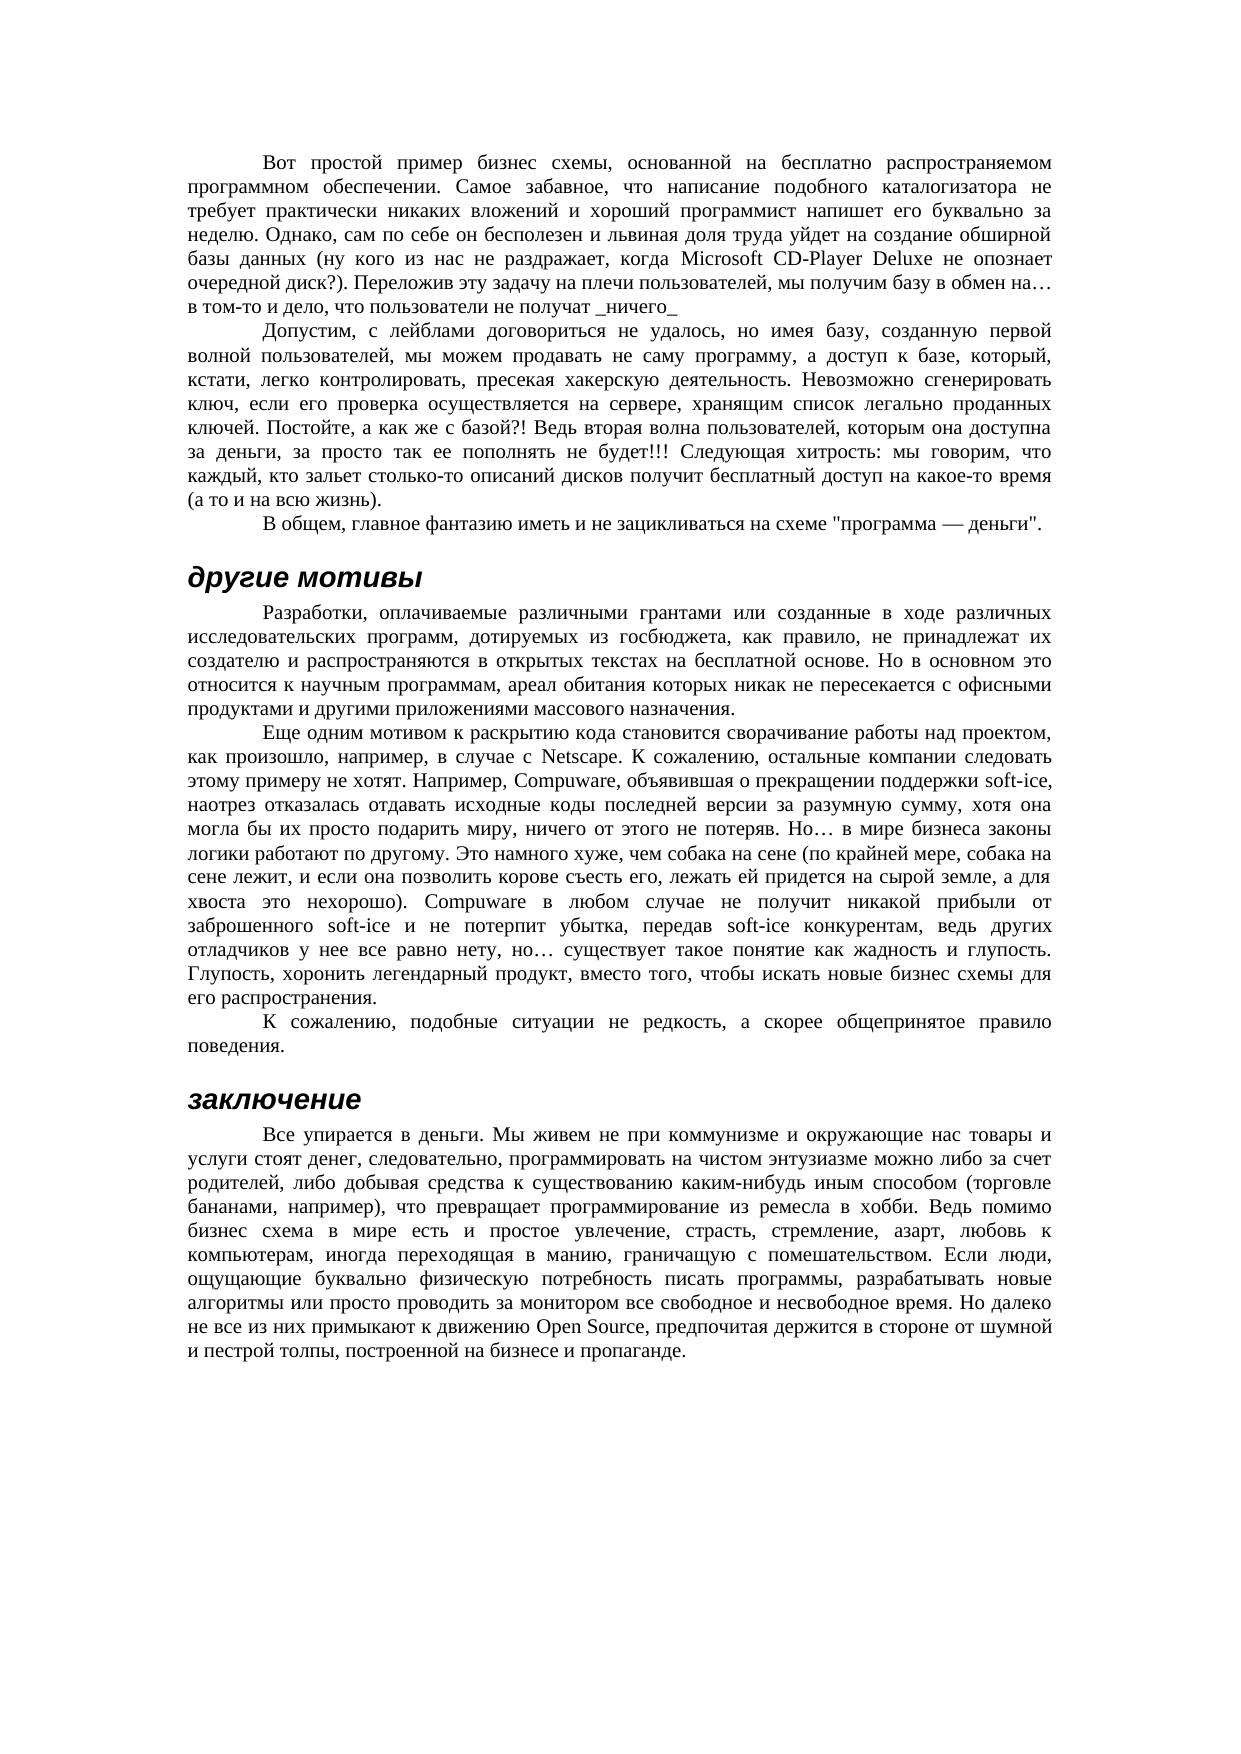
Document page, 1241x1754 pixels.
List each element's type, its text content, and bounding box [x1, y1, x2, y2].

text Вот простой пример бизнес схемы, основанной на бесплатно распространяемом программном обеспечении. Самое забавное, что написание подобного каталогизатора не требует практически никаких вложений и хороший программист напишет его буквально за неделю. Однако, сам по себе он бесполезен и львиная доля труда уйдет на создание обширной базы данных (ну кого из нас не раздражает, когда Microsoft CD-Player Deluxe не опознает очередной диск?). Переложив эту задачу на плечи пользователей, мы получим базу в обмен на… в том-то и дело, что пользователи не получат _ничего_ [187, 150, 1053, 318]
text Разработки, оплачиваемые различными грантами или созданные в ходе различных исследовательских программ, дотируемых из госбюджета, как правило, не принадлежат их создателю и распространяются в открытых текстах на бесплатной основе. Но в основном это относится к научным программам, ареал обитания которых никак не пересекается с офисными продуктами и другими приложениями массового назначения. [187, 600, 1053, 720]
text К сожалению, подобные ситуации не редкость, а скорее общепринятое правило поведения. [187, 1009, 1053, 1057]
subtitle другие мотивы [187, 560, 1053, 593]
subtitle заключение [187, 1082, 1053, 1116]
text Допустим, с лейблами договориться не удалось, но имея базу, созданную первой волной пользователей, мы можем продавать не саму программу, а доступ к базе, который, кстати, легко контролировать, пресекая хакерскую деятельность. Невозможно сгенерировать ключ, если его проверка осуществляется на сервере, хранящим список легально проданных ключей. Постойте, а как же с базой?! Ведь вторая волна пользователей, которым она доступна за деньги, за просто так ее пополнять не будет!!! Следующая хитрость: мы говорим, что каждый, кто зальет столько-то описаний дисков получит бесплатный доступ на какое-то время (а то и на всю жизнь). [187, 318, 1053, 511]
text Все упирается в деньги. Мы живем не при коммунизме и окружающие нас товары и услуги стоят денег, следовательно, программировать на чистом энтузиазме можно либо за счет родителей, либо добывая средства к существованию каким-нибудь иным способом (торговле бананами, например), что превращает программирование из ремесла в хобби. Ведь помимо бизнес схема в мире есть и простое увлечение, страсть, стремление, азарт, любовь к компьютерам, иногда переходящая в манию, граничащую с помешательством. Если люди, ощущающие буквально физическую потребность писать программы, разрабатывать новые алгоритмы или просто проводить за монитором все свободное и несвободное время. Но далеко не все из них примыкают к движению Open Source, предпочитая держится в стороне от шумной и пестрой толпы, построенной на бизнесе и пропаганде. [187, 1122, 1053, 1362]
text Еще одним мотивом к раскрытию кода становится сворачивание работы над проектом, как произошло, например, в случае с Netscape. К сожалению, остальные компании следовать этому примеру не хотят. Например, Compuware, объявившая о прекращении поддержки soft-ice, наотрез отказалась отдавать исходные коды последней версии за разумную сумму, хотя она могла бы их просто подарить миру, ничего от этого не потеряв. Но… в мире бизнеса законы логики работают по другому. Это намного хуже, чем собака на сене (по крайней мере, собака на сене лежит, и если она позволить корове съесть его, лежать ей придется на сырой земле, а для хвоста это нехорошо). Compuware в любом случае не получит никакой прибыли от заброшенного soft-ice и не потерпит убытка, передав soft-ice конкурентам, ведь других отладчиков у нее все равно нету, но… существует такое понятие как жадность и глупость. Глупость, хоронить легендарный продукт, вместо того, чтобы искать новые бизнес схемы для его распространения. [187, 720, 1053, 1009]
text В общем, главное фантазию иметь и не зацикливаться на схеме "программа — деньги". [187, 511, 1053, 535]
